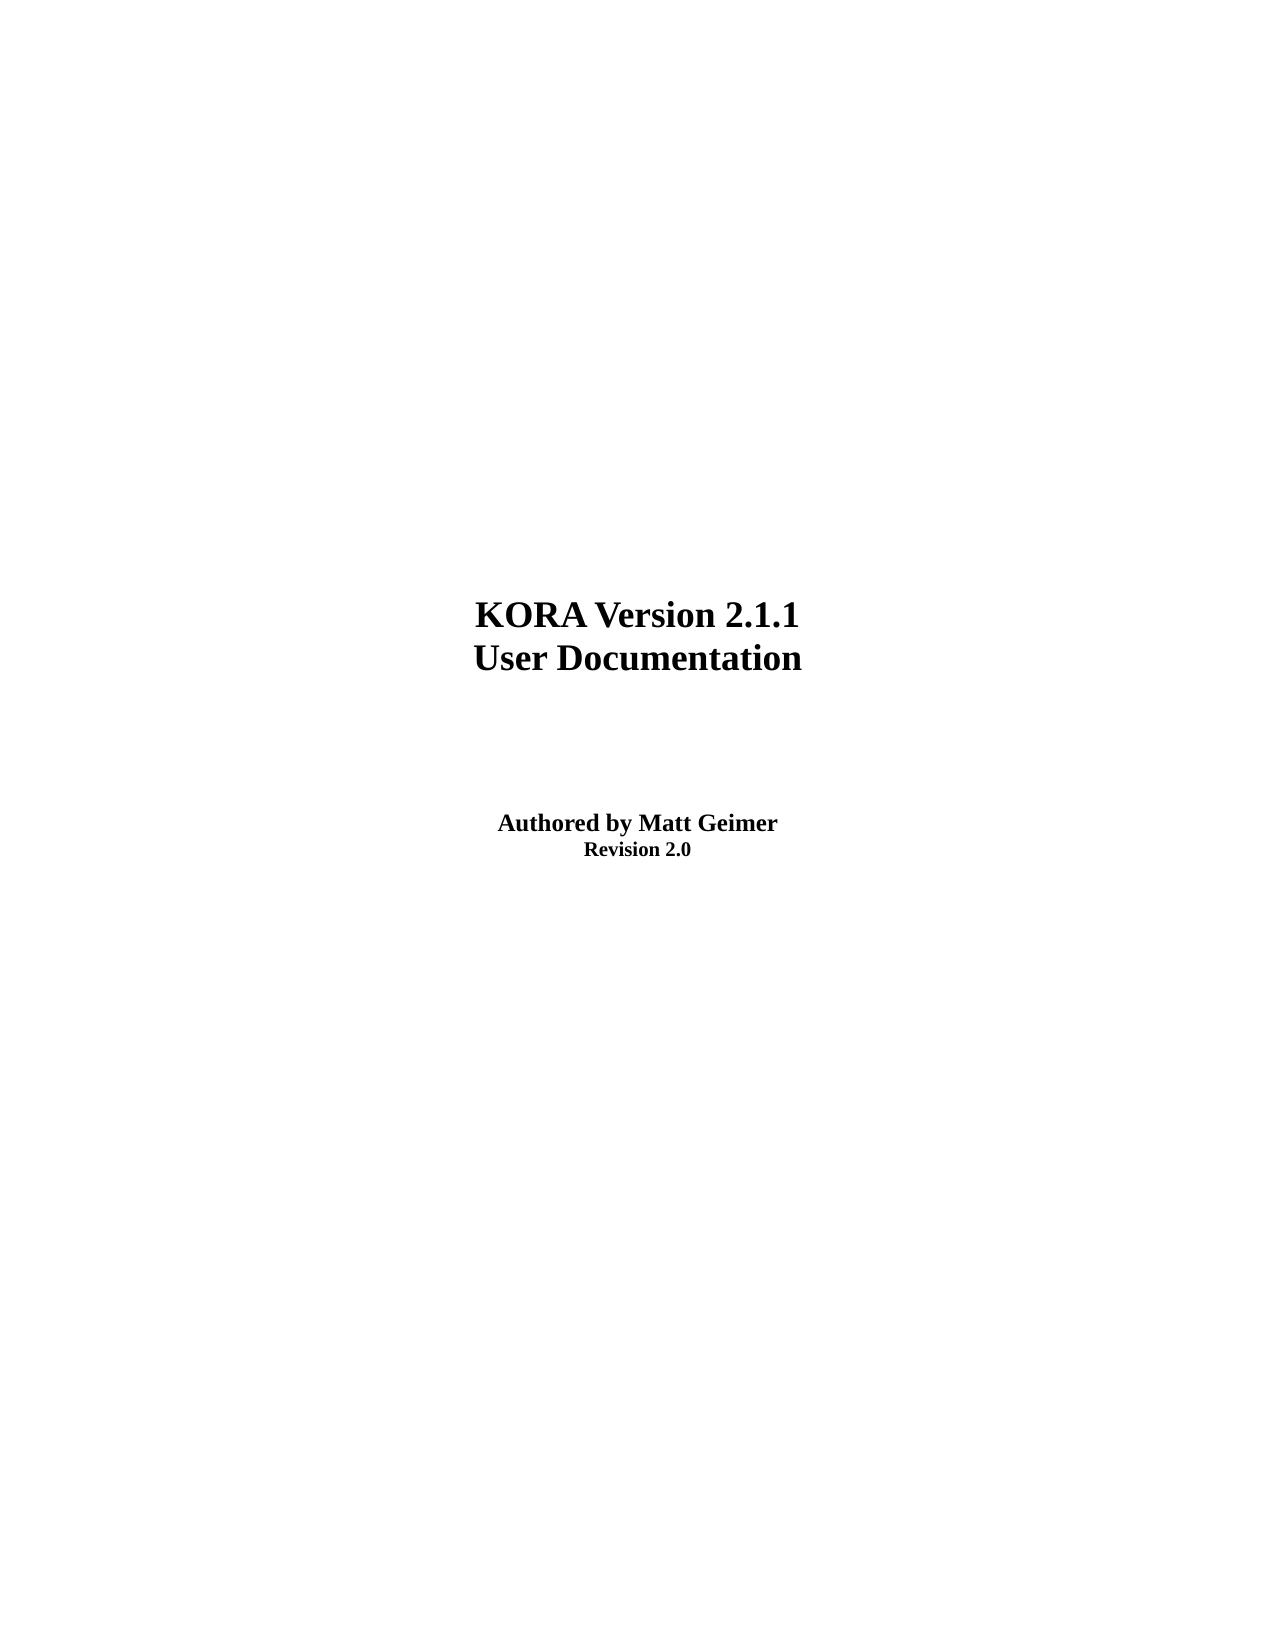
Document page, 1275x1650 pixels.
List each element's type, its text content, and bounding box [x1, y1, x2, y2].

text User Documentation [118, 636, 1157, 679]
text KORA Version 2.1.1 [118, 592, 1157, 636]
text Authored by Matt Geimer [118, 808, 1157, 837]
text Revision 2.0 [118, 837, 1157, 861]
